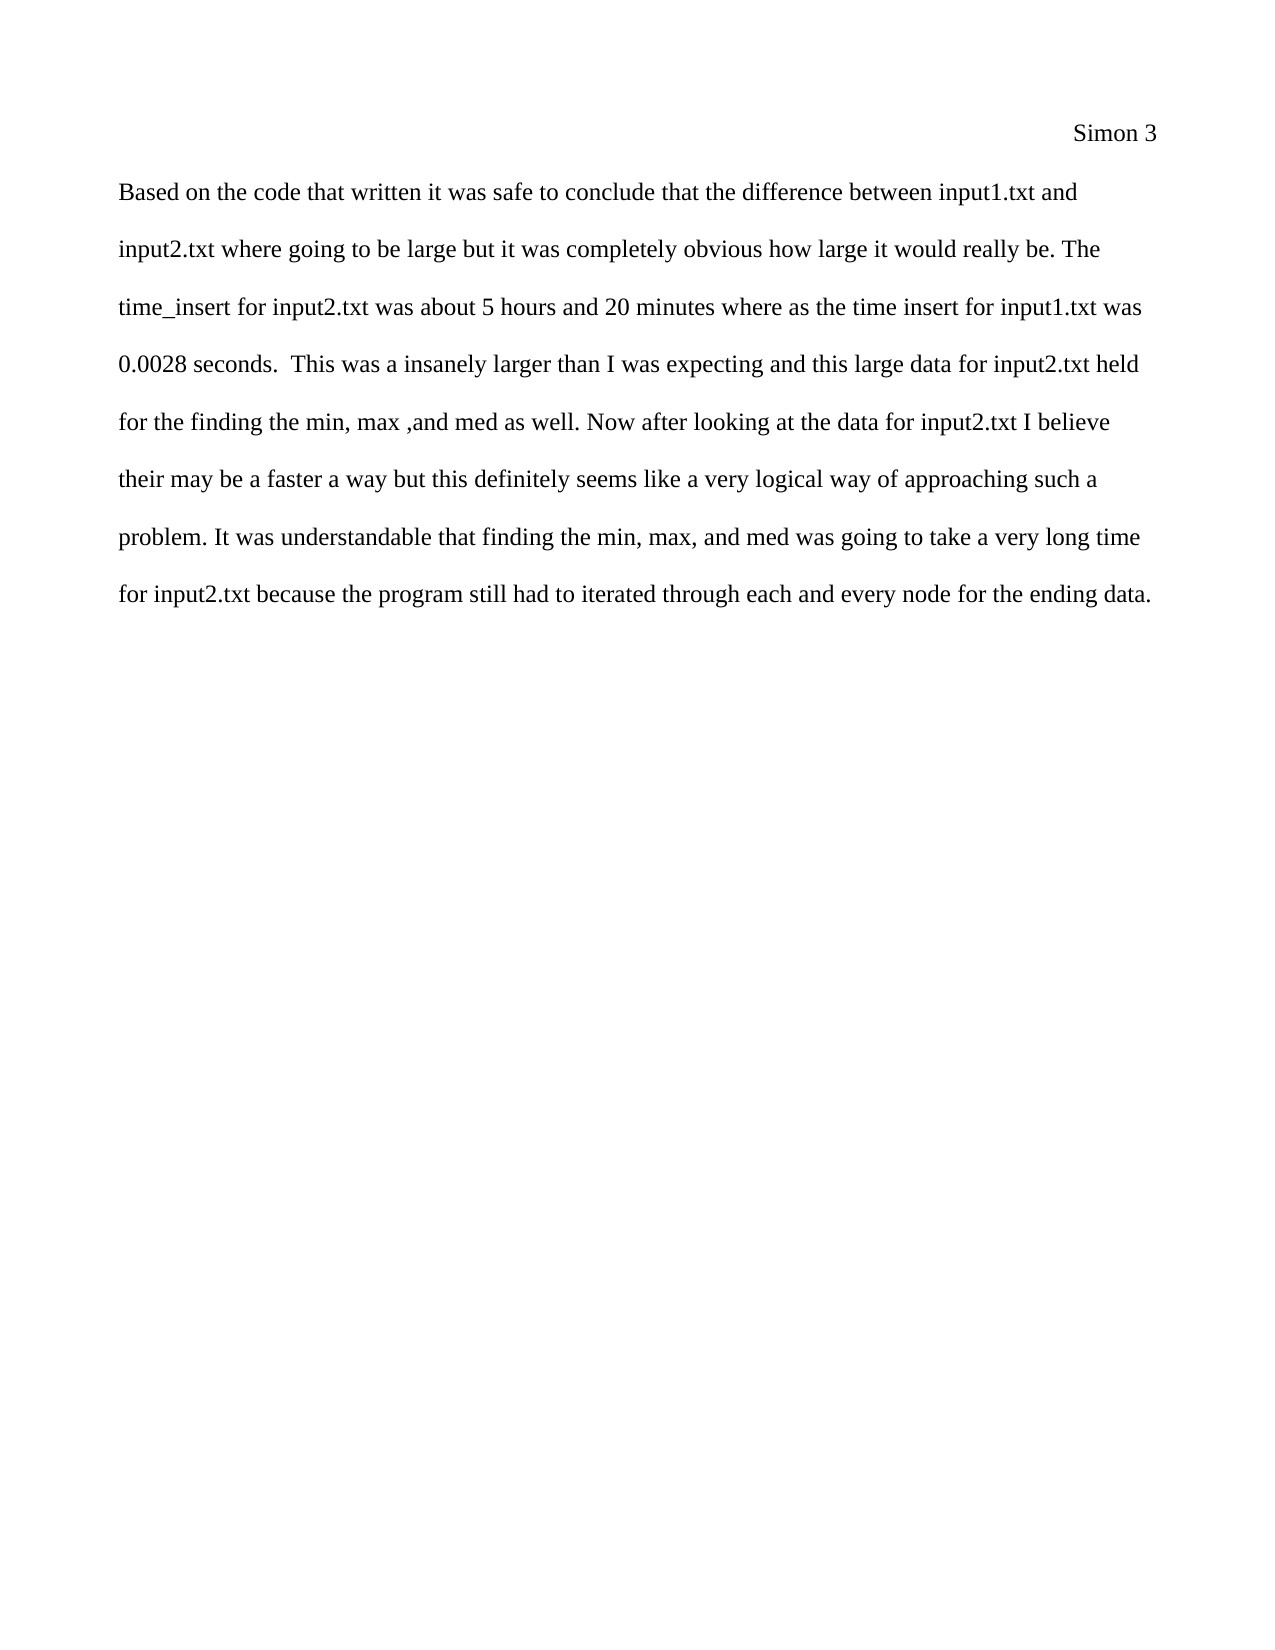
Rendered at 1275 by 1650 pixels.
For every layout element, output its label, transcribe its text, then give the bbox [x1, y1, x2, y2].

text Based on the code that written it was safe to conclude that the difference between input1.txt and input2.txt where going to be large but it was completely obvious how large it would really be. The time_insert for input2.txt was about 5 hours and 20 minutes where as the time insert for input1.txt was 0.0028 seconds. This was a insanely larger than I was expecting and this large data for input2.txt held for the finding the min, max ,and med as well. Now after looking at the data for input2.txt I believe their may be a faster a way but this definitely seems like a very logical way of approaching such a problem. It was understandable that finding the min, max, and med was going to take a very long time for input2.txt because the program still had to iterated through each and every node for the ending data. [118, 177, 1157, 608]
